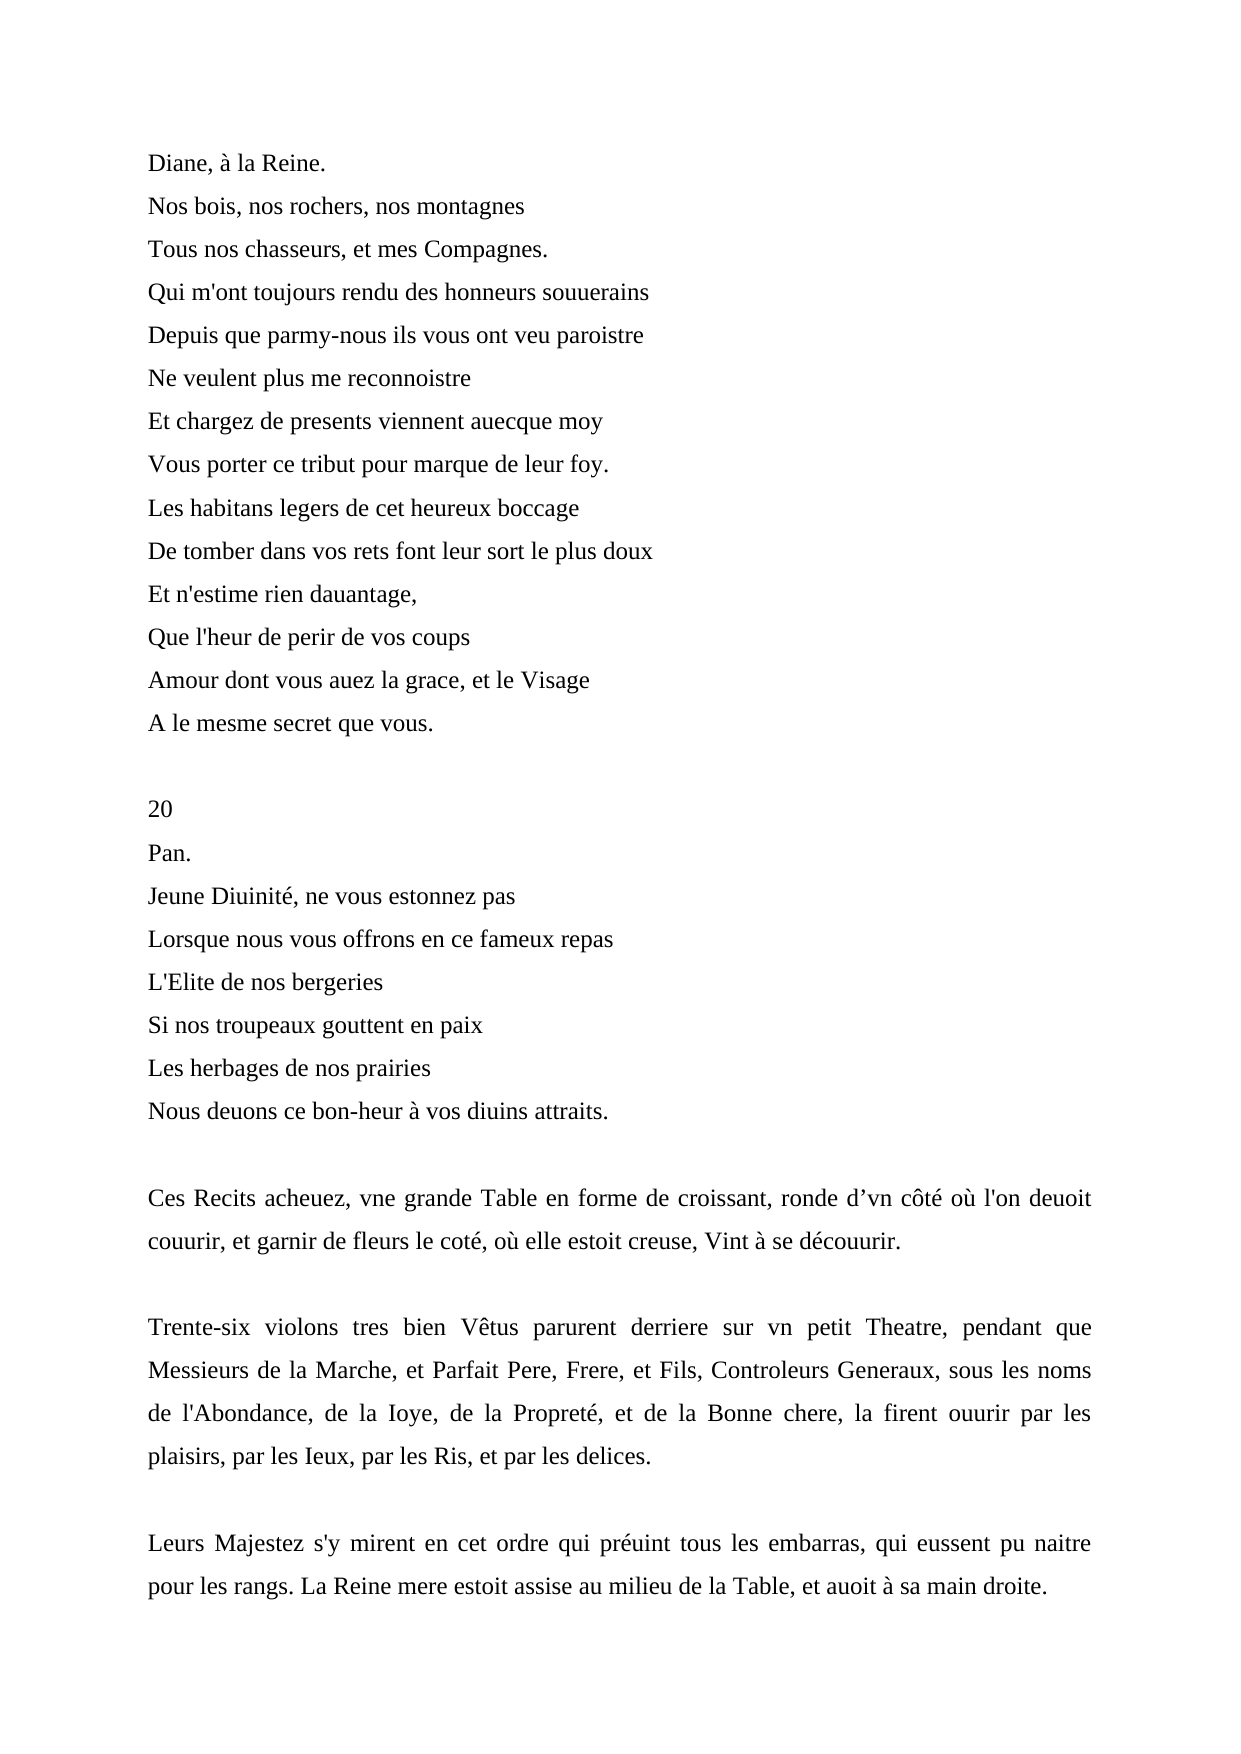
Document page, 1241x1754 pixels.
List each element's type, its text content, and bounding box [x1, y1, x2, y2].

text Qui m'ont toujours rendu des honneurs souuerains [148, 277, 1093, 306]
text Les herbages de nos prairies [148, 1053, 1093, 1082]
text L'Elite de nos bergeries [148, 967, 1093, 996]
text 20 [148, 794, 1093, 823]
text Leurs Majestez s'y mirent en cet ordre qui préuint tous les embarras, qui eussent pu naitre pour les rangs. La Reine mere estoit assise au milieu de la Table, et auoit à sa main droite. [148, 1528, 1093, 1599]
text Lorsque nous vous offrons en ce fameux repas [148, 924, 1093, 953]
text De tomber dans vos rets font leur sort le plus doux [148, 536, 1093, 564]
text Tous nos chasseurs, et mes Compagnes. [148, 234, 1093, 263]
text Les habitans legers de cet heureux boccage [148, 493, 1093, 521]
text Depuis que parmy-nous ils vous ont veu paroistre [148, 320, 1093, 349]
text Et chargez de presents viennent auecque moy [148, 406, 1093, 435]
text Pan. [148, 838, 1093, 866]
text Nous deuons ce bon-heur à vos diuins attraits. [148, 1096, 1093, 1125]
text Vous porter ce tribut pour marque de leur foy. [148, 449, 1093, 478]
text Et n'estime rien dauantage, [148, 579, 1093, 608]
text Amour dont vous auez la grace, et le Visage [148, 665, 1093, 694]
text Si nos troupeaux gouttent en paix [148, 1010, 1093, 1039]
text Ces Recits acheuez, vne grande Table en forme de croissant, ronde d’vn côté où l'on deuoit couurir, et garnir de fleurs le coté, où elle estoit creuse, Vint à se découurir. [148, 1183, 1093, 1254]
text Nos bois, nos rochers, nos montagnes [148, 191, 1093, 219]
text Trente-six violons tres bien Vêtus parurent derriere sur vn petit Theatre, pendant que Messieurs de la Marche, et Parfait Pere, Frere, et Fils, Controleurs Generaux, sous les noms de l'Abondance, de la Ioye, de la Propreté, et de la Bonne chere, la firent ouurir par les plaisirs, par les Ieux, par les Ris, et par les delices. [148, 1312, 1093, 1470]
text Ne veulent plus me reconnoistre [148, 363, 1093, 392]
text Que l'heur de perir de vos coups [148, 622, 1093, 651]
text Jeune Diuinité, ne vous estonnez pas [148, 881, 1093, 909]
text A le mesme secret que vous. [148, 708, 1093, 737]
text Diane, à la Reine. [148, 148, 1093, 176]
